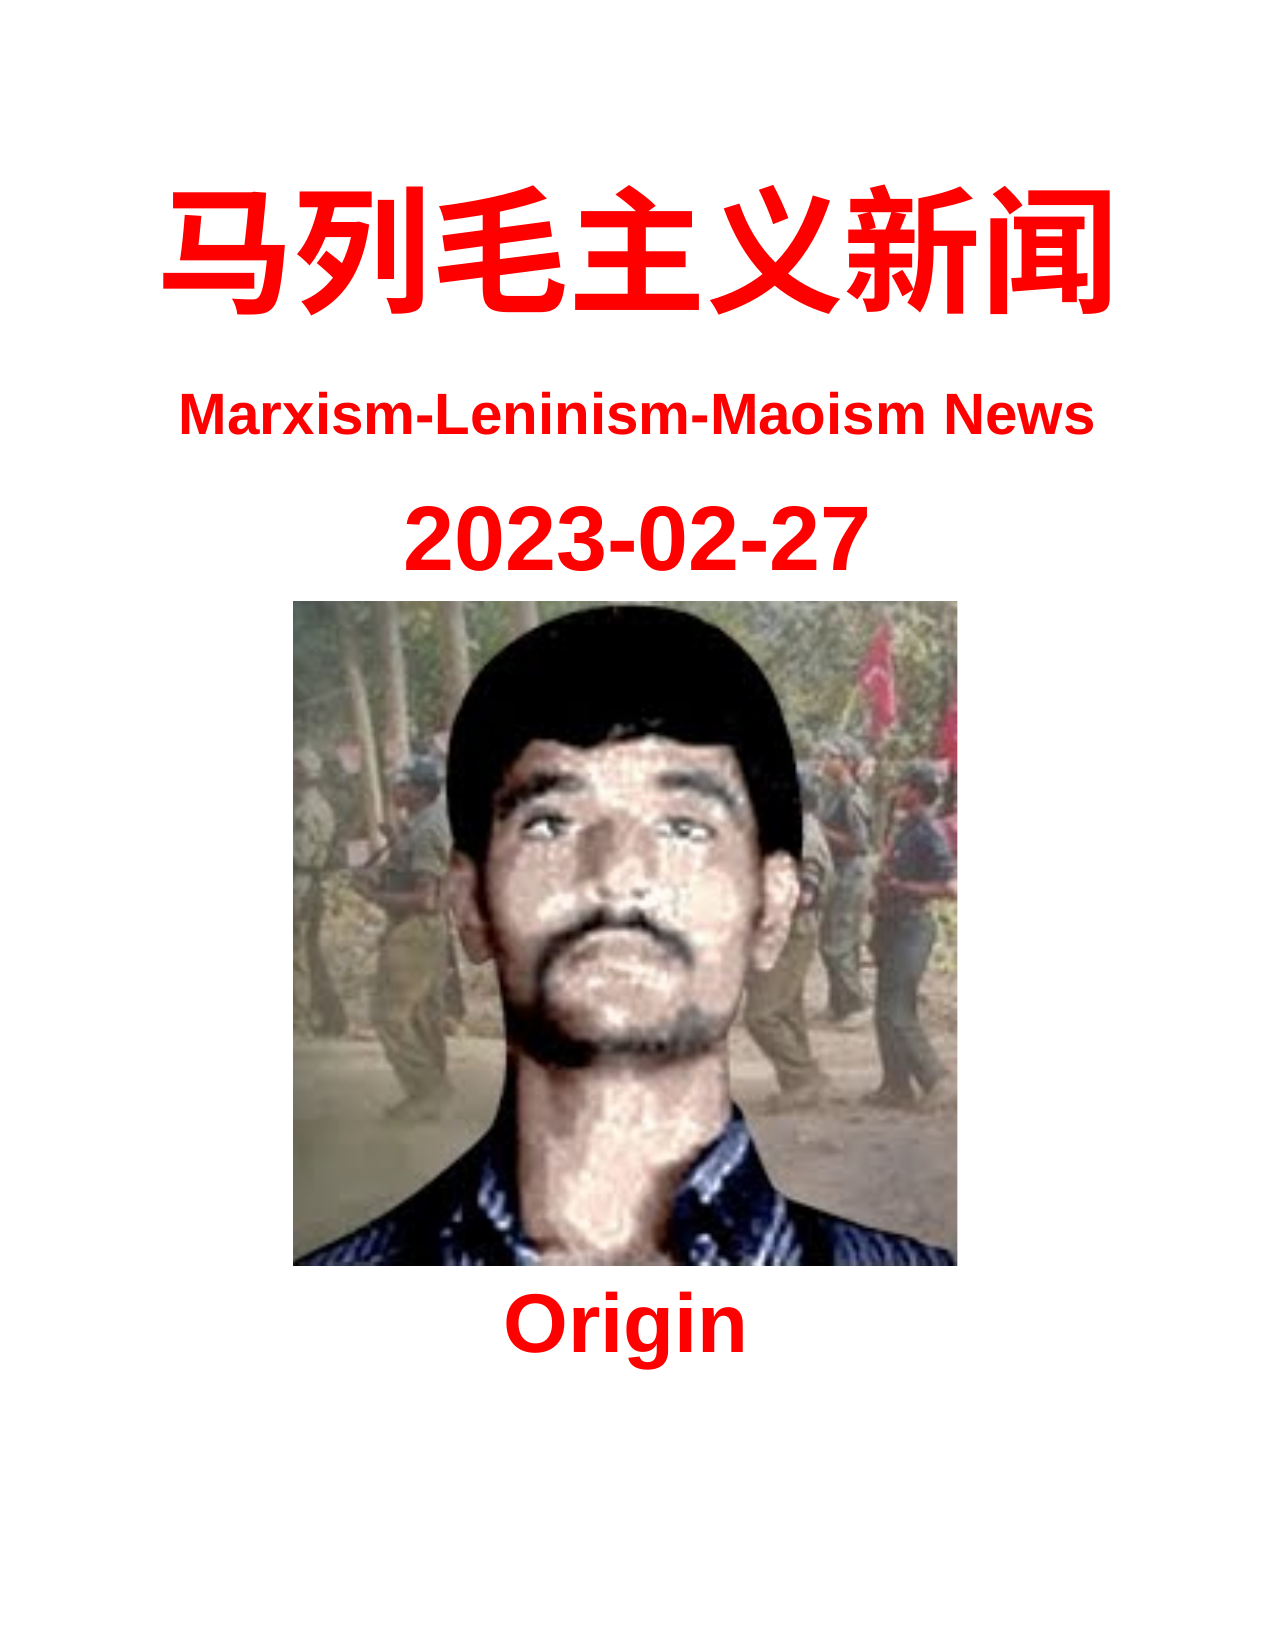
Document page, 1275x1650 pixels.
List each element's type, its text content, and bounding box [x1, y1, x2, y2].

picture [293, 601, 958, 1266]
subtitle Origin [118, 1274, 1157, 1370]
subtitle 2023-02-27 [118, 484, 1157, 590]
subtitle Marxism-Leninism-Maoism News [118, 380, 1157, 447]
subtitle 马列毛主义新闻 [118, 143, 1157, 342]
